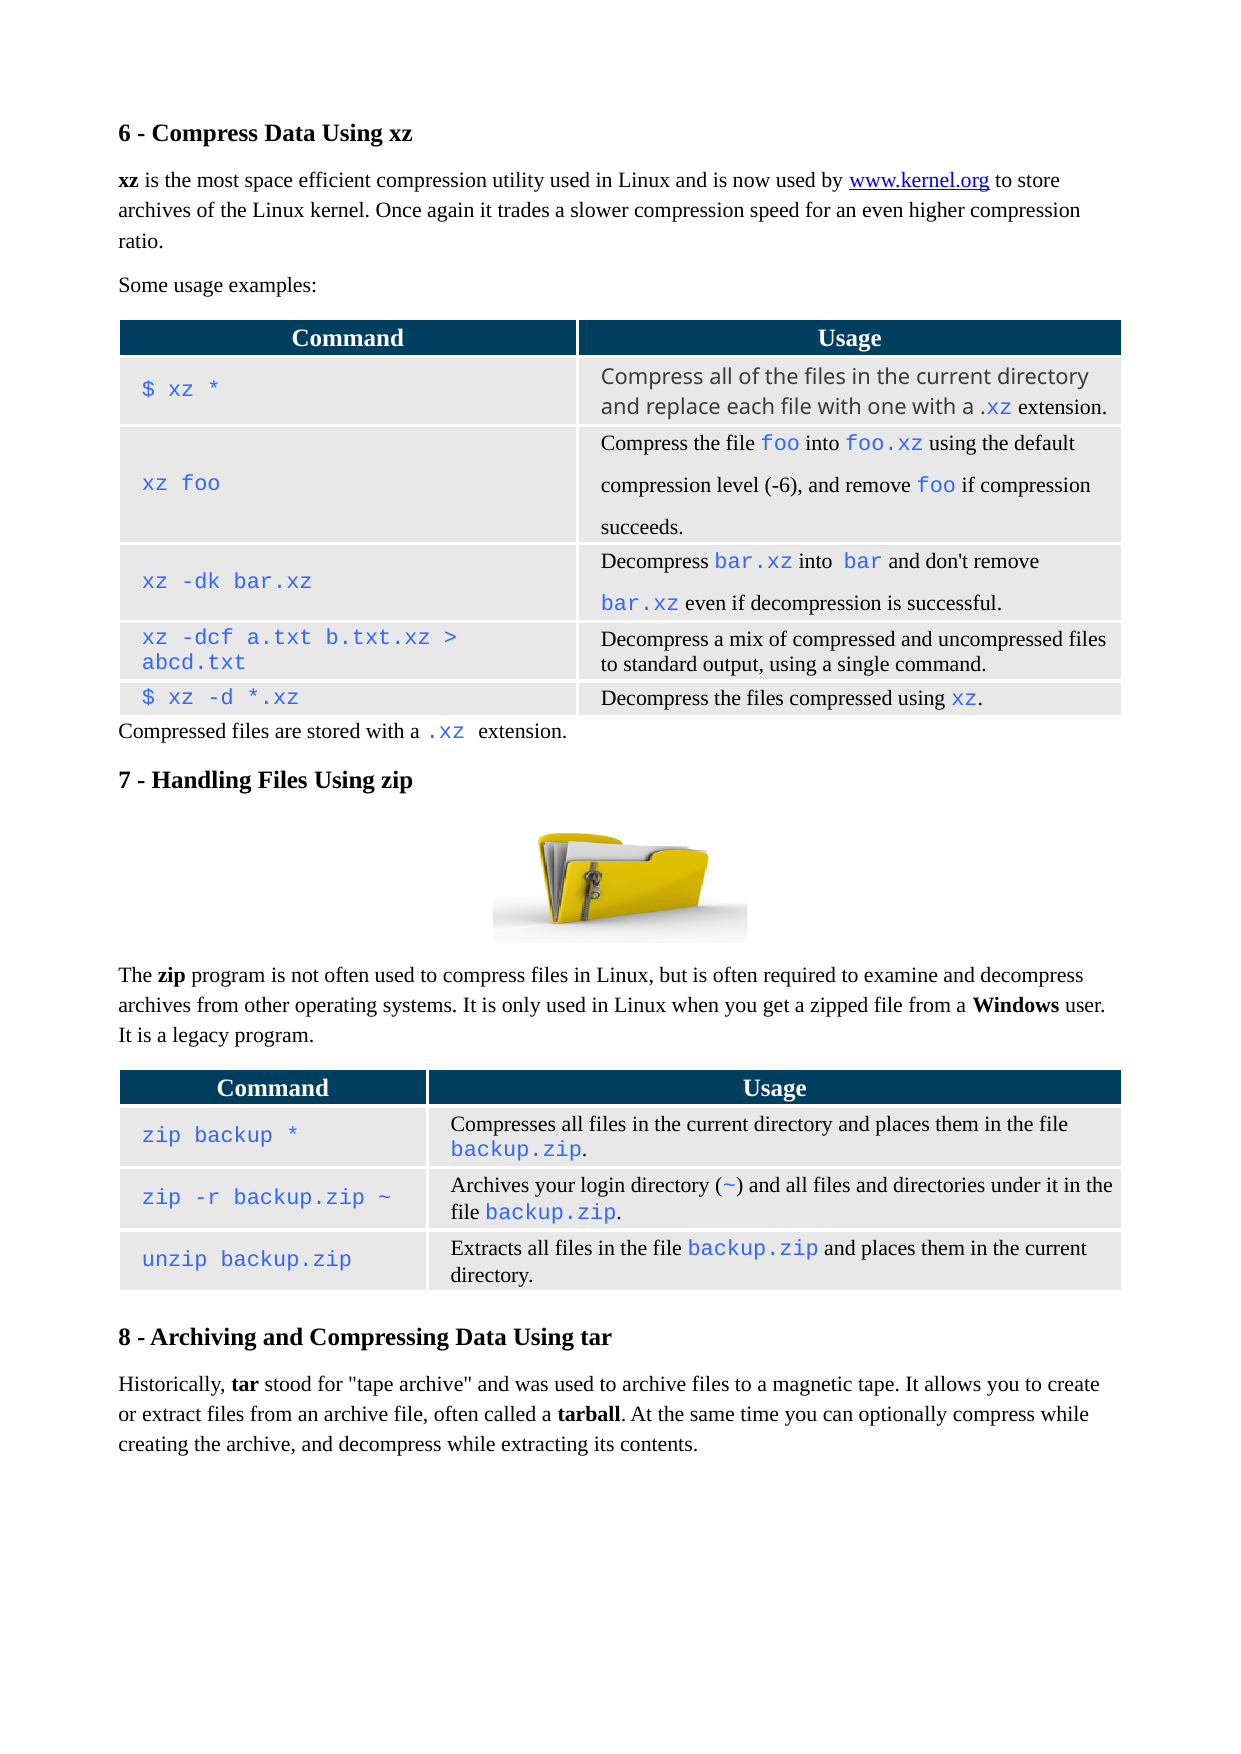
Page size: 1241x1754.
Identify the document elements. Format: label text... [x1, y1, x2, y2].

text Historically, tar stood for "tape archive" and was used to archive files to a magnetic tape. It allows you to create or extract files from an archive file, often called a tarball. At the same time you can optionally compress while creating the archive, and decompress while extracting its contents. [118, 1371, 1122, 1456]
text 7 - Handling Files Using zip [118, 765, 1122, 794]
table_cell xz -dk bar.xz [120, 545, 576, 620]
text 6 - Compress Data Using xz [118, 118, 1122, 147]
table_cell $ xz -d *.xz [120, 683, 576, 715]
text xz is the most space efficient compression utility used in Linux and is now used by www.kernel.org to store archives of the Linux kernel. Once again it trades a slower compression speed for an even higher compression ratio. [118, 167, 1122, 253]
table_header Usage [429, 1070, 1121, 1104]
table_cell Extracts all files in the file backup.zip and places them in the current directory. [429, 1232, 1121, 1290]
text Some usage examples: [118, 272, 1122, 298]
table_cell zip backup * [120, 1108, 426, 1166]
table_cell Decompress a mix of compressed and uncompressed files to standard output, using a single command. [579, 623, 1121, 679]
table_cell Decompress the files compressed using xz. [579, 683, 1121, 715]
table_cell $ xz * [120, 358, 576, 424]
table_cell Compress the file foo into foo.xz using the default compression level (-6), and remove foo if compression succeeds. [579, 427, 1121, 542]
text 8 - Archiving and Compressing Data Using tar [118, 1322, 1122, 1350]
picture [492, 814, 748, 943]
table_cell Decompress bar.xz into bar and don't remove bar.xz even if decompression is successful. [579, 545, 1121, 620]
table_header Command [120, 320, 576, 355]
table_cell xz foo [120, 427, 576, 542]
table_cell xz -dcf a.txt b.txt.xz > abcd.txt [120, 623, 576, 679]
table_cell Archives your login directory (~) and all files and directories under it in the file backup.zip. [429, 1169, 1121, 1228]
table_cell unzip backup.zip [120, 1232, 426, 1290]
table_header Usage [579, 320, 1121, 355]
text The zip program is not often used to compress files in Linux, but is often required to examine and decompress archives from other operating systems. It is only used in Linux when you get a zipped file from a Windows user. It is a legacy program. [118, 962, 1122, 1047]
table_cell Compress all of the files in the current directory and replace each file with one with a .xz extension. [579, 358, 1121, 424]
table_cell zip -r backup.zip ~ [120, 1169, 426, 1228]
table_header Command [120, 1070, 426, 1104]
text Compressed files are stored with a .xz extension. [118, 719, 1122, 745]
table_cell Compresses all files in the current directory and places them in the file backup.zip. [429, 1108, 1121, 1166]
